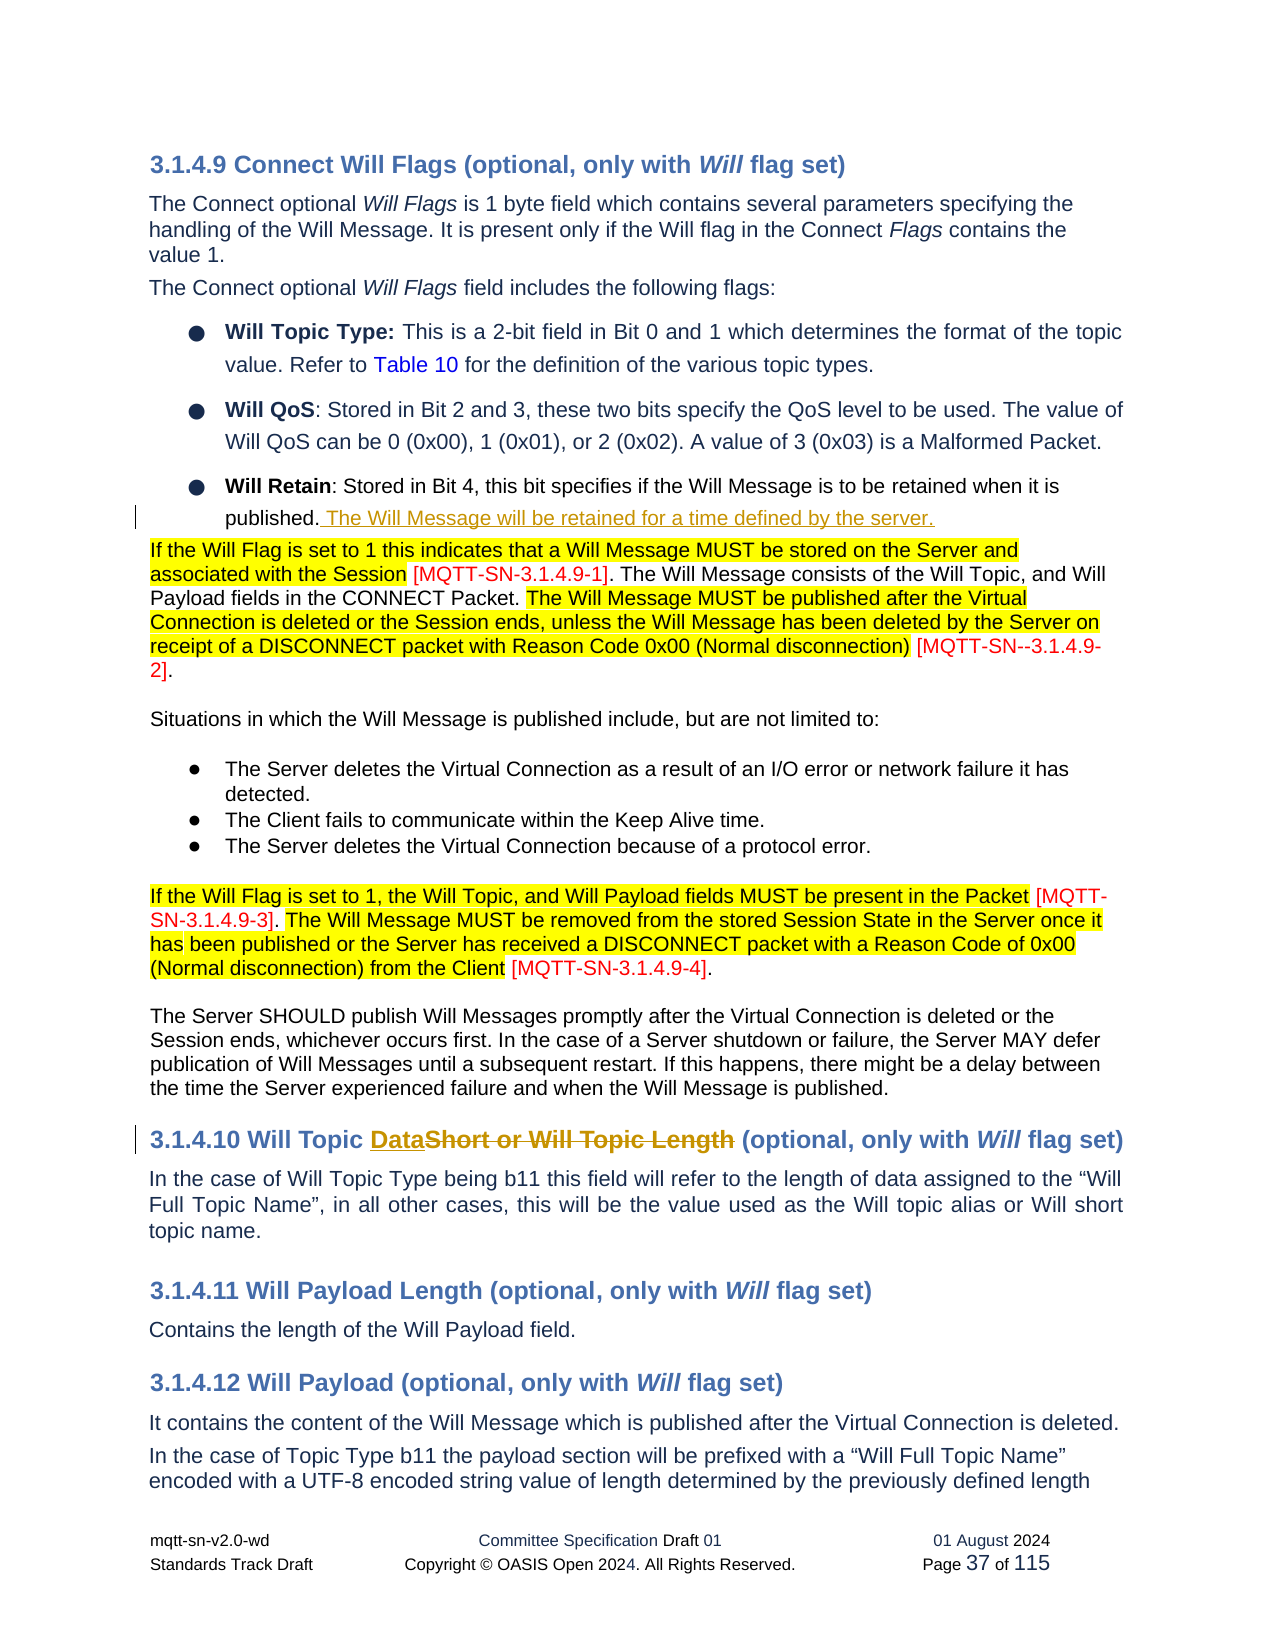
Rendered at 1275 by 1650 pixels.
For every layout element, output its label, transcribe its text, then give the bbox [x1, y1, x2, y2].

list The Client fails to communicate within the Keep Alive time. [187, 806, 1125, 832]
subtitle 3.1.4.12 Will Payload (optional, only with Will flag set) [150, 1368, 1124, 1397]
text It contains the content of the Will Message which is published after the Virtual Connection is deleted. [148, 1409, 1124, 1435]
text If the Will Flag is set to 1 this indicates that a Will Message MUST be stored on the Server and associated with the Session [MQTT-SN-3.1.4.9-1]. The Will Message consists of the Will Topic, and Will Payload fields in the CONNECT Packet. The Will Message MUST be published after the Virtual Connection is deleted or the Session ends, unless the Will Message has been deleted by the Server on receipt of a DISCONNECT packet with Reason Code 0x00 (Normal disconnection) [MQTT-SN--3.1.4.9-2]. [150, 538, 1124, 681]
text In the case of Topic Type b11 the payload section will be prefixed with a “Will Full Topic Name” encoded with a UTF-8 encoded string value of length determined by the previously defined length [148, 1443, 1124, 1493]
text Contains the length of the Will Payload field. [148, 1317, 1124, 1342]
text The Connect optional Will Flags is 1 byte field which contains several parameters specifying the handling of the Will Message. It is present only if the Will flag in the Connect Flags contains the value 1. [148, 191, 1124, 267]
list The Server deletes the Virtual Connection because of a protocol error. [187, 832, 1125, 858]
list The Server deletes the Virtual Connection as a result of an I/O error or network failure it has detected. [187, 755, 1125, 806]
subtitle 3.1.4.11 Will Payload Length (optional, only with Will flag set) [150, 1276, 1124, 1305]
subtitle 3.1.4.9 Connect Will Flags (optional, only with Will flag set) [150, 150, 1124, 179]
list Will Topic Type: This is a 2-bit field in Bit 0 and 1 which determines the format of the topic value. Refer to Table 10 for the definition of the various topic types. [187, 309, 1124, 377]
text In the case of Will Topic Type being b11 this field will refer to the length of data assigned to the “Will Full Topic Name”, in all other cases, this will be the value used as the Will topic alias or Will short topic name. [148, 1166, 1124, 1243]
text Situations in which the Will Message is published include, but are not limited to: [150, 706, 1125, 730]
text If the Will Flag is set to 1, the Will Topic, and Will Payload fields MUST be present in the Packet [MQTT-SN-3.1.4.9-3]. The Will Message MUST be removed from the stored Session State in the Server once it has been published or the Server has received a DISCONNECT packet with a Reason Code of 0x00 (Normal disconnection) from the Client [MQTT-SN-3.1.4.9-4]. [150, 883, 1125, 979]
text The Connect optional Will Flags field includes the following flags: [148, 275, 1124, 300]
list Will Retain: Stored in Bit 4, this bit specifies if the Will Message is to be retained when it is published. The Will Message will be retained for a time defined by the server. [187, 463, 1124, 529]
subtitle 3.1.4.10 Will Topic Data (optional, only with Will flag set) [150, 1125, 1124, 1154]
list Will QoS: Stored in Bit 2 and 3, these two bits specify the QoS level to be used. The value of Will QoS can be 0 (0x00), 1 (0x01), or 2 (0x02). A value of 3 (0x03) is a Malformed Packet. [187, 386, 1124, 454]
text The Server SHOULD publish Will Messages promptly after the Virtual Connection is deleted or the Session ends, whichever occurs first. In the case of a Server shutdown or failure, the Server MAY defer publication of Will Messages until a subsequent restart. If this happens, there might be a delay between the time the Server experienced failure and when the Will Message is published. [150, 1004, 1125, 1100]
